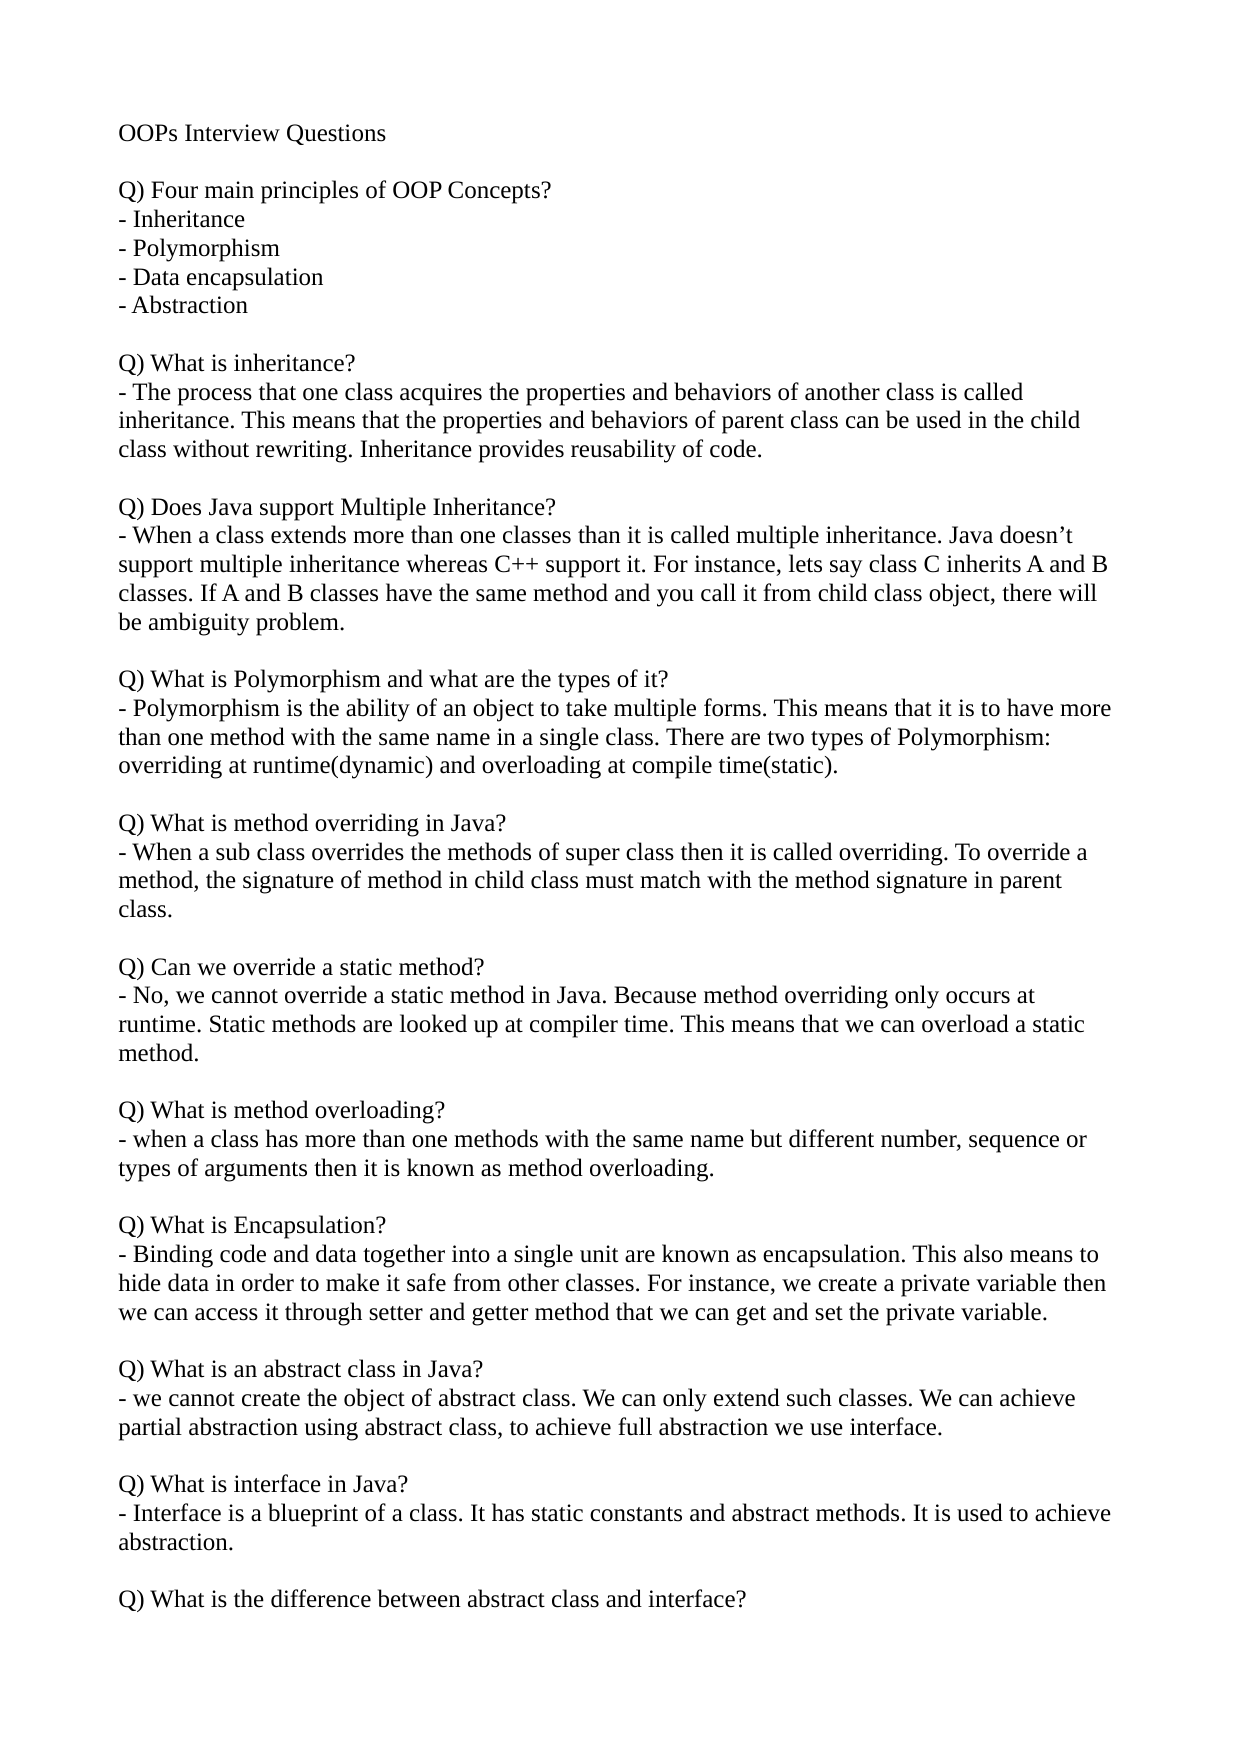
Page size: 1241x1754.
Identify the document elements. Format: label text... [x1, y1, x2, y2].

text - Polymorphism is the ability of an object to take multiple forms. This means that it is to have more than one method with the same name in a single class. There are two types of Polymorphism: overriding at runtime(dynamic) and overloading at compile time(static). [118, 693, 1122, 779]
text - Polymorphism [118, 233, 1122, 262]
text Q) What is method overriding in Java? [118, 808, 1122, 837]
text - The process that one class acquires the properties and behaviors of another class is called inheritance. This means that the properties and behaviors of parent class can be used in the child class without rewriting. Inheritance provides reusability of code. [118, 377, 1122, 463]
text Q) What is method overloading? [118, 1096, 1122, 1124]
text Q) What is the difference between abstract class and interface? [118, 1584, 1122, 1613]
text - No, we cannot override a static method in Java. Because method overriding only occurs at runtime. Static methods are looked up at compiler time. This means that we can overload a static method. [118, 981, 1122, 1067]
text Q) What is an abstract class in Java? [118, 1354, 1122, 1383]
text - when a class has more than one methods with the same name but different number, sequence or types of arguments then it is known as method overloading. [118, 1124, 1122, 1182]
text - Abstraction [118, 291, 1122, 319]
text Q) What is inheritance? [118, 348, 1122, 377]
text Q) Can we override a static method? [118, 952, 1122, 981]
text Q) Four main principles of OOP Concepts? [118, 176, 1122, 204]
text - Inheritance [118, 204, 1122, 233]
text - When a sub class overrides the methods of super class then it is called overriding. To override a method, the signature of method in child class must match with the method signature in parent class. [118, 837, 1122, 923]
text - we cannot create the object of abstract class. We can only extend such classes. We can achieve partial abstraction using abstract class, to achieve full abstraction we use interface. [118, 1383, 1122, 1441]
text OOPs Interview Questions [118, 118, 1122, 147]
text - When a class extends more than one classes than it is called multiple inheritance. Java doesn’t support multiple inheritance whereas C++ support it. For instance, lets say class C inherits A and B classes. If A and B classes have the same method and you call it from child class object, there will be ambiguity problem. [118, 521, 1122, 636]
text - Data encapsulation [118, 262, 1122, 291]
text - Binding code and data together into a single unit are known as encapsulation. This also means to hide data in order to make it safe from other classes. For instance, we create a private variable then we can access it through setter and getter method that we can get and set the private variable. [118, 1239, 1122, 1326]
text Q) What is interface in Java? [118, 1469, 1122, 1498]
text Q) What is Encapsulation? [118, 1211, 1122, 1239]
text Q) What is Polymorphism and what are the types of it? [118, 664, 1122, 693]
text - Interface is a blueprint of a class. It has static constants and abstract methods. It is used to achieve abstraction. [118, 1498, 1122, 1556]
text Q) Does Java support Multiple Inheritance? [118, 492, 1122, 521]
